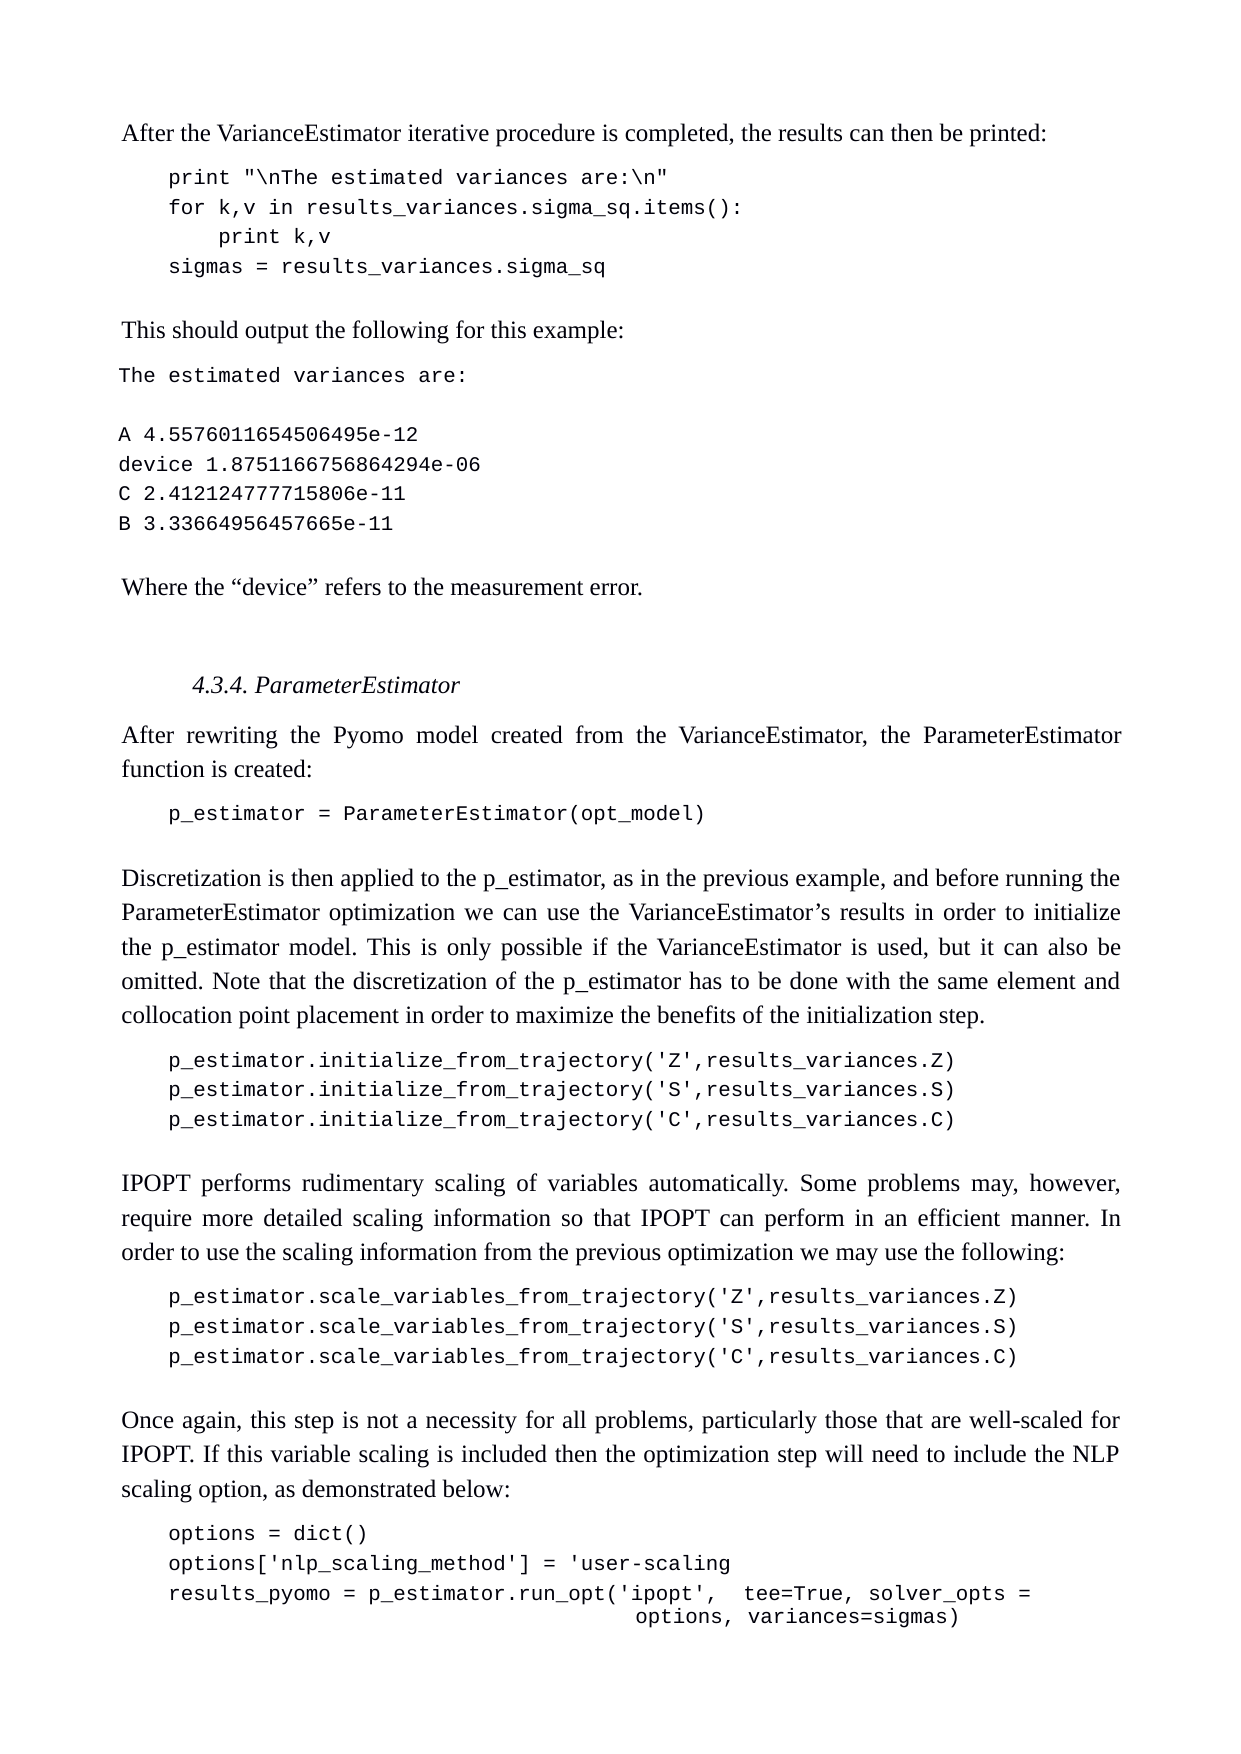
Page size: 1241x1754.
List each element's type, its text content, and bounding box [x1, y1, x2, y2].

text After the VarianceEstimator iterative procedure is completed, the results can then be printed: [121, 118, 1122, 147]
text options = dict() [118, 1523, 1116, 1547]
text Discretization is then applied to the p_estimator, as in the previous example, and before running the ParameterEstimator optimization we can use the VarianceEstimator’s results in order to initialize the p_estimator model. This is only possible if the VarianceEstimator is used, but it can also be omitted. Note that the discretization of the p_estimator has to be done with the same element and collocation point placement in order to maximize the benefits of the initialization step. [121, 863, 1122, 1029]
text 4.3.4. ParameterEstimator [121, 671, 1122, 699]
text This should output the following for this example: [121, 316, 1122, 344]
text B 3.33664956457665e-11 [118, 513, 1116, 537]
text p_estimator.scale_variables_from_trajectory('Z',results_variances.Z) [118, 1286, 1116, 1310]
text IPOPT performs rudimentary scaling of variables automatically. Some problems may, however, require more detailed scaling information so that IPOPT can perform in an efficient manner. In order to use the scaling information from the previous optimization we may use the following: [121, 1168, 1122, 1266]
text print k,v [118, 227, 1116, 250]
text Once again, this step is not a necessity for all problems, particularly those that are well-scaled for IPOPT. If this variable scaling is included then the optimization step will need to include the NLP scaling option, as demonstrated below: [121, 1405, 1122, 1503]
text Where the “device” refers to the measurement error. [121, 572, 1122, 601]
text sigmas = results_variances.sigma_sq [118, 256, 1116, 280]
text p_estimator.initialize_from_trajectory('Z',results_variances.Z) [118, 1049, 1116, 1073]
text The estimated variances are: [118, 365, 1116, 388]
text p_estimator.scale_variables_from_trajectory('C',results_variances.C) [118, 1346, 1116, 1369]
text A 4.5576011654506495e-12 [118, 424, 1116, 448]
text After rewriting the Pyomo model created from the VarianceEstimator, the ParameterEstimator function is created: [121, 720, 1122, 783]
text results_pyomo = p_estimator.run_opt('ipopt', tee=True, solver_opts = options, variances=sigmas) [118, 1582, 1116, 1630]
text for k,v in results_variances.sigma_sq.items(): [118, 197, 1116, 221]
text device 1.8751166756864294e-06 [118, 454, 1116, 477]
text print "\nThe estimated variances are:\n" [118, 167, 1116, 191]
text p_estimator = ParameterEstimator(opt_model) [118, 803, 1116, 827]
text p_estimator.scale_variables_from_trajectory('S',results_variances.S) [118, 1316, 1116, 1340]
text p_estimator.initialize_from_trajectory('S',results_variances.S) [118, 1079, 1116, 1103]
text C 2.412124777715806e-11 [118, 483, 1116, 507]
text p_estimator.initialize_from_trajectory('C',results_variances.C) [118, 1109, 1116, 1133]
text options['nlp_scaling_method'] = 'user-scaling [118, 1553, 1116, 1576]
